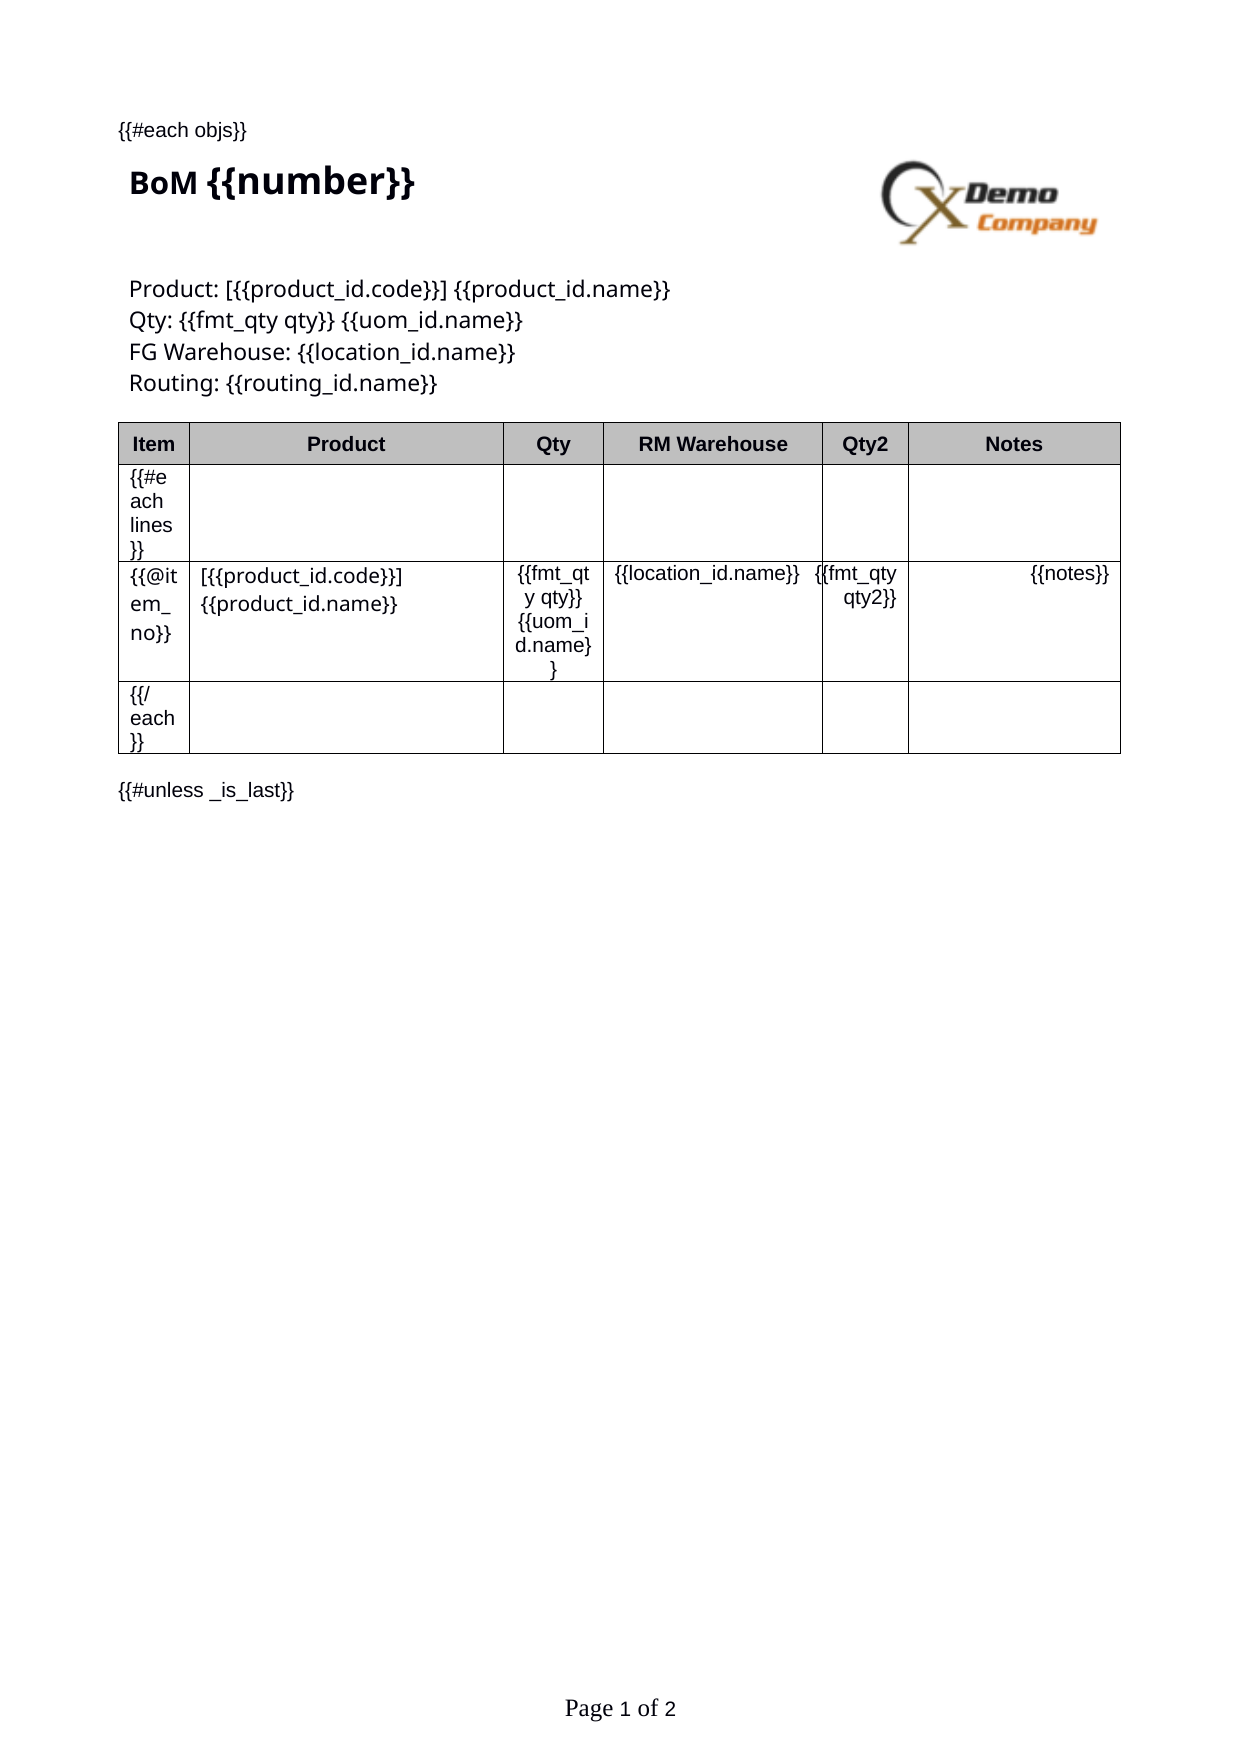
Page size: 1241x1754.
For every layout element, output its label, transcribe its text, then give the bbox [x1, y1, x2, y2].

text {{#unless _is_last}} [118, 778, 1122, 802]
table_cell {{fmt_qty qty2}} [823, 562, 908, 681]
table_cell [823, 682, 908, 753]
table_header RM Warehouse [604, 423, 822, 464]
table_cell {{fmt_qty qty}} {{uom_id.name}} [504, 562, 603, 681]
table_cell [909, 465, 1120, 561]
table_cell {{@item_no}} [119, 562, 189, 681]
table_header [859, 155, 875, 249]
table_header Qty2 [823, 423, 908, 464]
table_cell {{location_id.name}} [604, 562, 822, 681]
picture [875, 154, 1110, 250]
table_cell [{{product_id.code}}] {{product_id.name}} [190, 562, 503, 681]
table_header [1021, 273, 1121, 398]
table_header Notes [909, 423, 1120, 464]
table_header Product [190, 423, 503, 464]
table_cell [504, 682, 603, 753]
table_cell [190, 465, 503, 561]
table_cell [909, 682, 1120, 753]
table_header BoM {{number}} [118, 155, 859, 249]
table_cell [604, 465, 822, 561]
table_header [1110, 155, 1121, 249]
table_cell [504, 465, 603, 561]
table_cell [604, 682, 822, 753]
table_cell {{#each lines}} [119, 465, 189, 561]
table_cell {{notes}} [909, 562, 1120, 681]
text {{#each objs}} [118, 118, 1122, 142]
table_cell [190, 682, 503, 753]
table_cell [823, 465, 908, 561]
table_cell {{/each}} [119, 682, 189, 753]
table_header Qty [504, 423, 603, 464]
table_header Item [119, 423, 189, 464]
